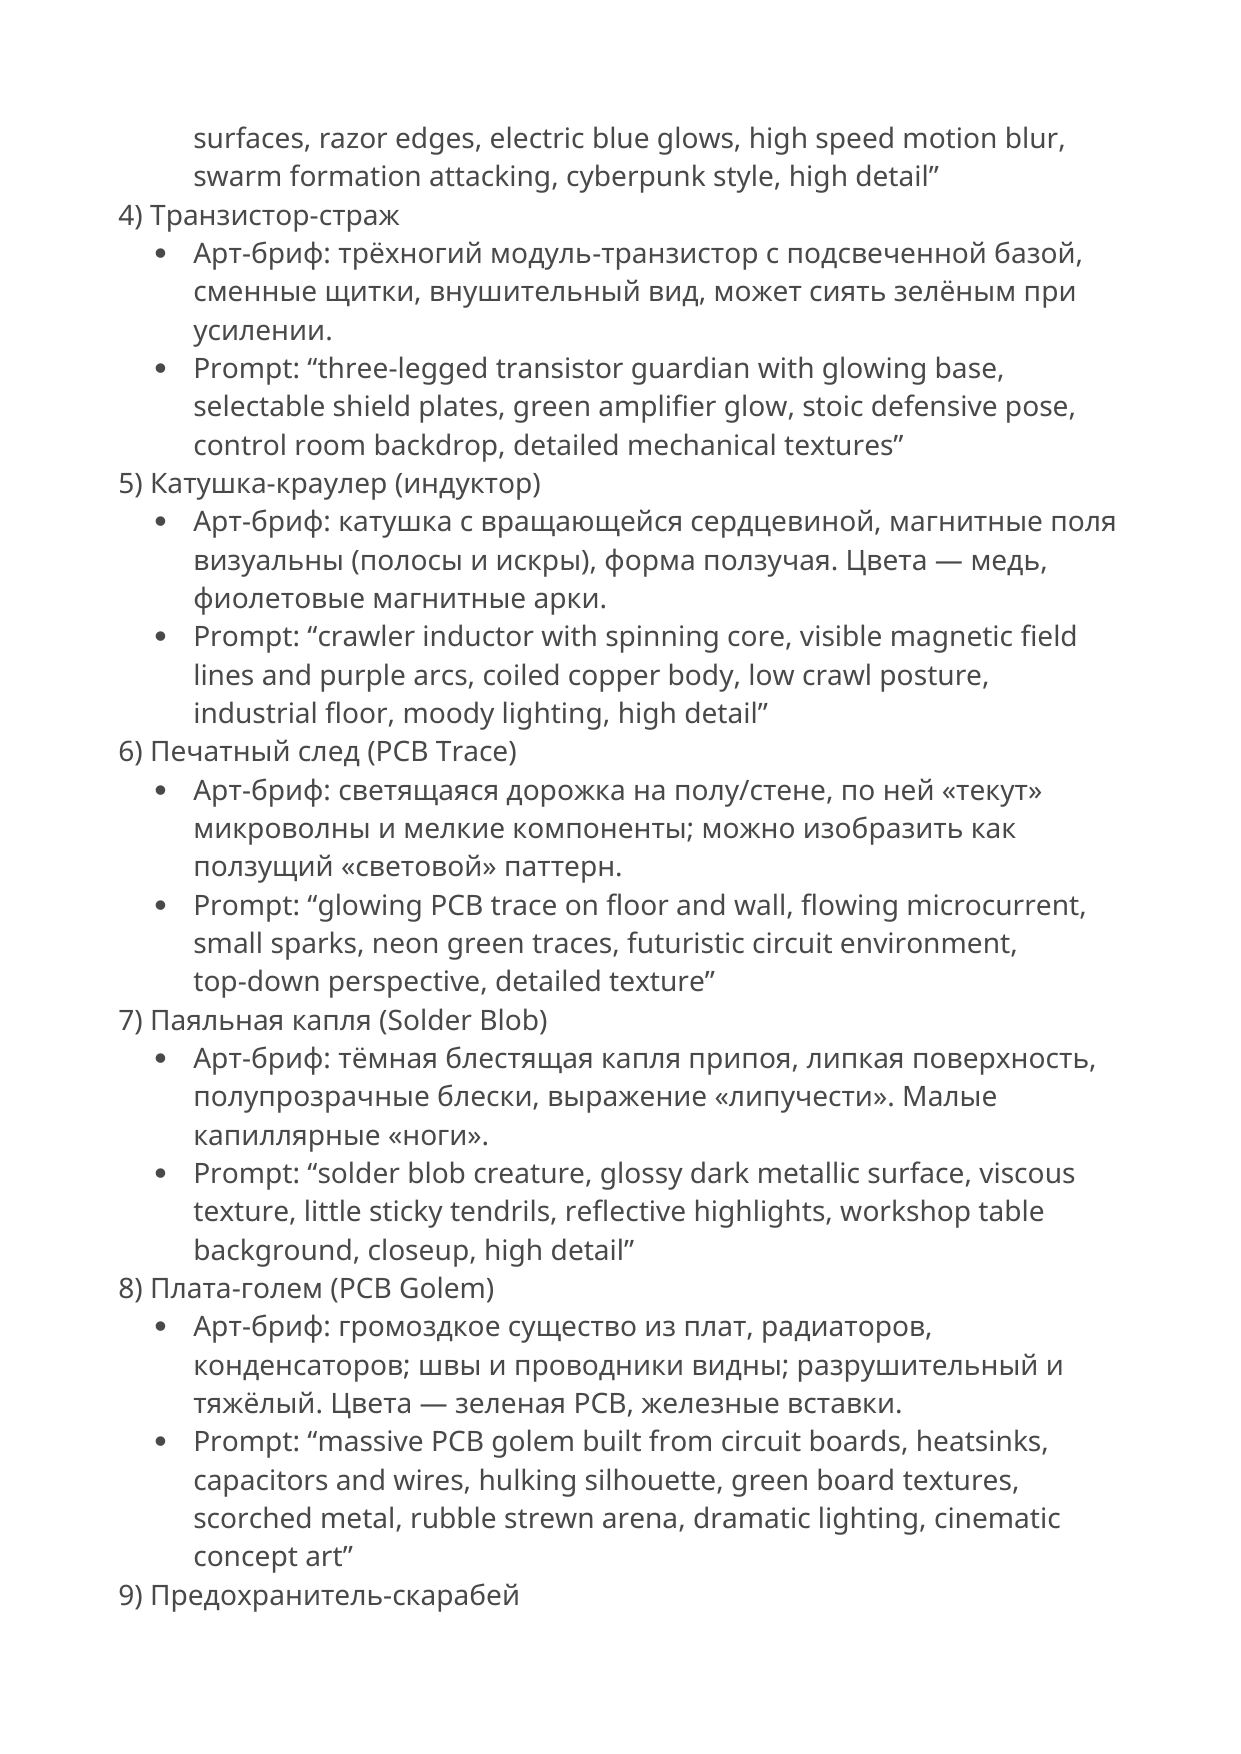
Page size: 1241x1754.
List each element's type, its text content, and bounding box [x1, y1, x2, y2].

list Арт‑бриф: светящаяся дорожка на полу/стене, по ней «текут» микроволны и мелкие компоненты; можно изобразить как ползущий «световой» паттерн. [156, 770, 1122, 885]
text 9) Предохранитель-скарабей [118, 1575, 1122, 1613]
text 7) Паяльная капля (Solder Blob) [118, 1000, 1122, 1038]
text 4) Транзистор-страж [118, 195, 1122, 233]
list surfaces, razor edges, electric blue glows, high speed motion blur, swarm formation attacking, cyberpunk style, high detail” [156, 118, 1122, 195]
text 5) Катушка-краулер (индуктор) [118, 463, 1122, 501]
list Prompt: “massive PCB golem built from circuit boards, heatsinks, capacitors and wires, hulking silhouette, green board textures, scorched metal, rubble strewn arena, dramatic lighting, cinematic concept art” [156, 1421, 1122, 1575]
list Prompt: “glowing PCB trace on floor and wall, flowing microcurrent, small sparks, neon green traces, futuristic circuit environment, top‑down perspective, detailed texture” [156, 885, 1122, 1000]
text 6) Печатный след (PCB Trace) [118, 731, 1122, 770]
list Prompt: “crawler inductor with spinning core, visible magnetic field lines and purple arcs, coiled copper body, low crawl posture, industrial floor, moody lighting, high detail” [156, 616, 1122, 731]
list Prompt: “solder blob creature, glossy dark metallic surface, viscous texture, little sticky tendrils, reflective highlights, workshop table background, closeup, high detail” [156, 1153, 1122, 1268]
list Prompt: “three‑legged transistor guardian with glowing base, selectable shield plates, green amplifier glow, stoic defensive pose, control room backdrop, detailed mechanical textures” [156, 348, 1122, 463]
list Арт‑бриф: громоздкое существо из плат, радиаторов, конденсаторов; швы и проводники видны; разрушительный и тяжёлый. Цвета — зеленая PCB, железные вставки. [156, 1306, 1122, 1421]
list Арт‑бриф: катушка с вращающейся сердцевиной, магнитные поля визуальны (полосы и искры), форма ползучая. Цвета — медь, фиолетовые магнитные арки. [156, 501, 1122, 616]
list Арт‑бриф: тёмная блестящая капля припоя, липкая поверхность, полупрозрачные блески, выражение «липучести». Малые капиллярные «ноги». [156, 1038, 1122, 1153]
text 8) Плата-голем (PCB Golem) [118, 1268, 1122, 1306]
list Арт‑бриф: трёхногий модуль‑транзистор с подсвеченной базой, сменные щитки, внушительный вид, может сиять зелёным при усилении. [156, 233, 1122, 348]
